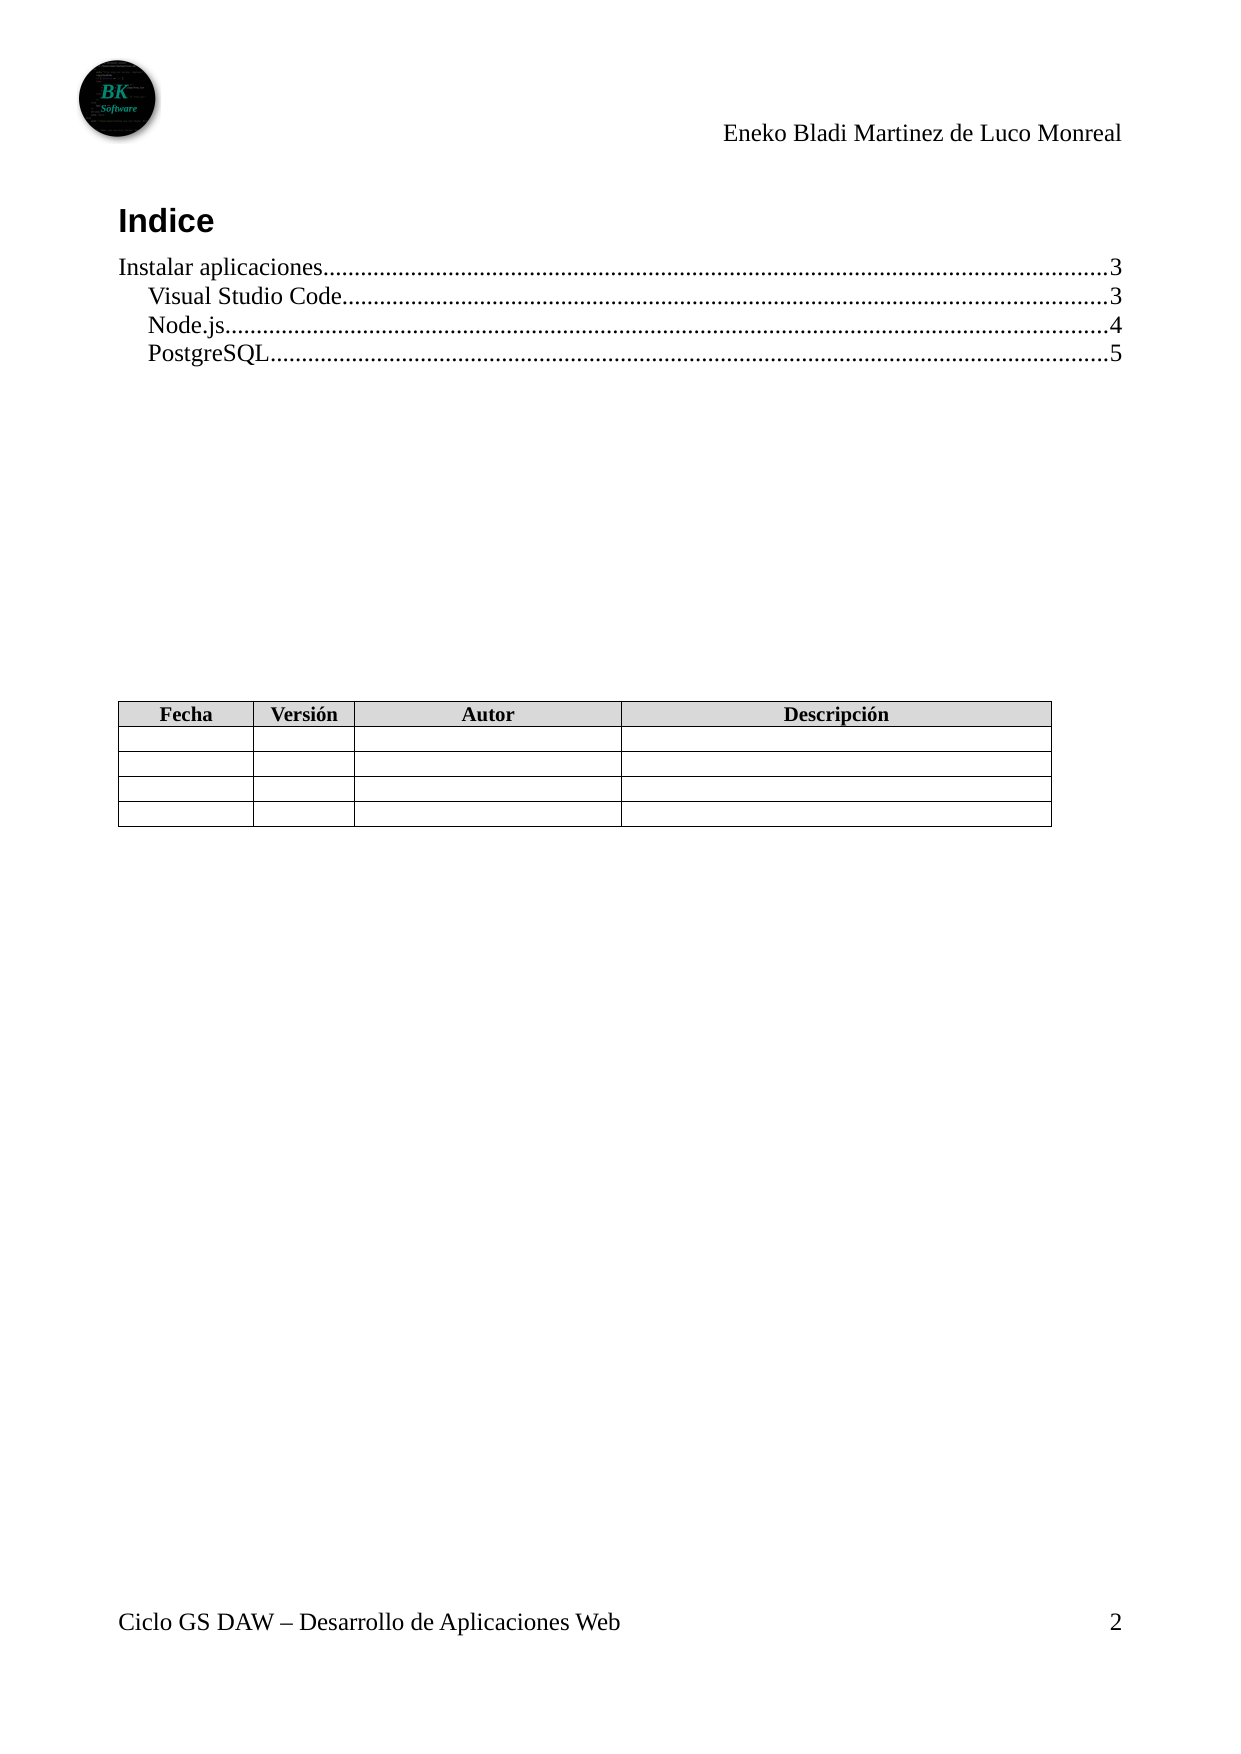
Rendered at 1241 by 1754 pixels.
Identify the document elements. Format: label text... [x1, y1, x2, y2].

table_header Versión [254, 702, 354, 726]
table_cell [119, 802, 253, 826]
table_cell [254, 752, 354, 776]
text Node.js 4 [148, 310, 1122, 338]
table_cell [622, 727, 1051, 751]
table_cell [355, 777, 621, 801]
text PostgreSQL 5 [148, 338, 1122, 367]
table_cell [355, 727, 621, 751]
picture [76, 58, 162, 144]
table_cell [119, 727, 253, 751]
table_cell [622, 777, 1051, 801]
table_cell [119, 777, 253, 801]
table_cell [254, 802, 354, 826]
table_cell [622, 802, 1051, 826]
subtitle Indice [118, 201, 1122, 240]
table_cell [254, 777, 354, 801]
text Instalar aplicaciones 3 [118, 252, 1122, 281]
table_cell [355, 802, 621, 826]
table_cell [622, 752, 1051, 776]
table_header Fecha [119, 702, 253, 726]
table_header Descripción [622, 702, 1051, 726]
table_cell [355, 752, 621, 776]
table_header Autor [355, 702, 621, 726]
table_cell [254, 727, 354, 751]
table_cell [119, 752, 253, 776]
text Visual Studio Code 3 [148, 281, 1122, 310]
